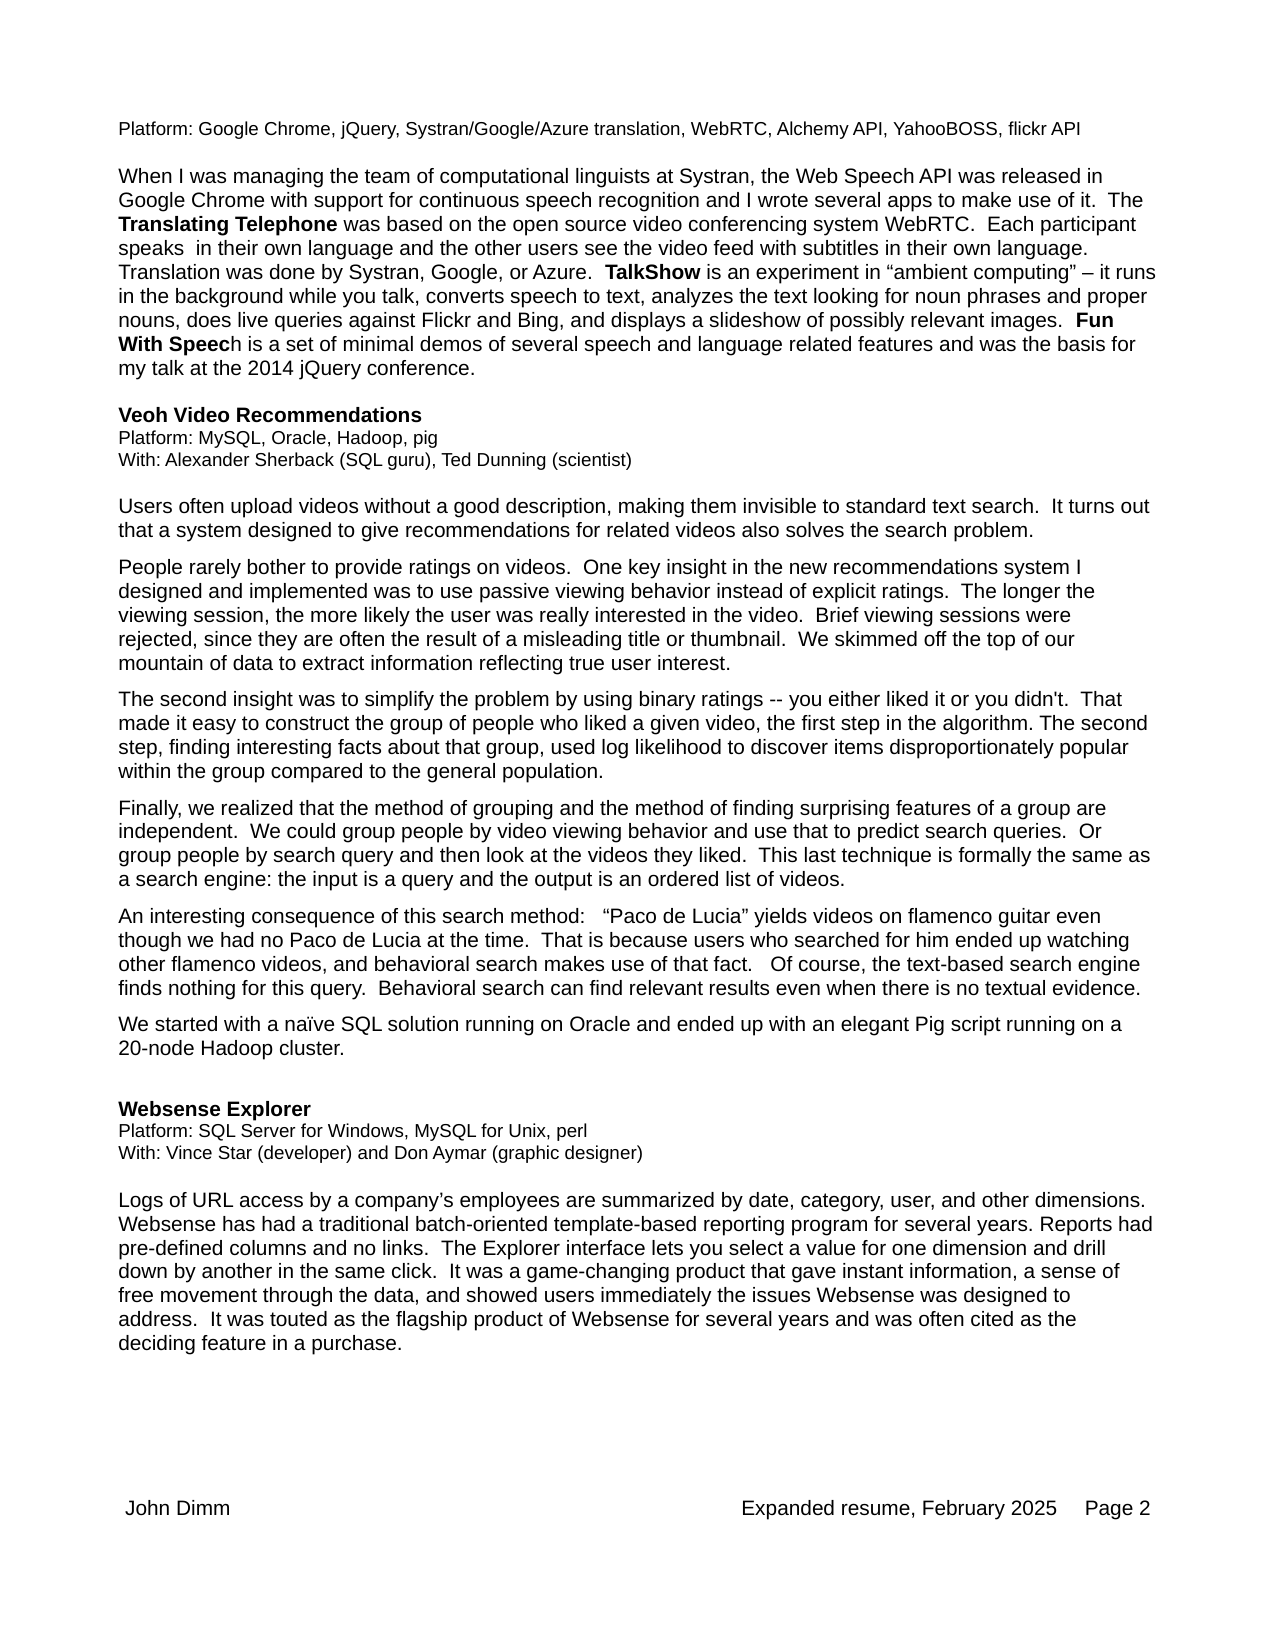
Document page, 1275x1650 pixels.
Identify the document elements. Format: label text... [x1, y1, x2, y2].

text Users often upload videos without a good description, making them invisible to standard text search. It turns out that a system designed to give recommendations for related videos also solves the search problem. [118, 494, 1157, 542]
text Websense has had a traditional batch-oriented template-based reporting program for several years. Reports had pre-defined columns and no links. The Explorer interface lets you select a value for one dimension and drill down by another in the same click. It was a game-changing product that gave instant information, a sense of free movement through the data, and showed users immediately the issues Websense was designed to address. It was touted as the flagship product of Websense for several years and was often cited as the deciding feature in a purchase. [118, 1211, 1157, 1355]
text People rarely bother to provide ratings on videos. One key insight in the new recommendations system I designed and implemented was to use passive viewing behavior instead of explicit ratings. The longer the viewing session, the more likely the user was really interested in the video. Brief viewing sessions were rejected, since they are often the result of a misleading title or thumbnail. We skimmed off the top of our mountain of data to extract information reflecting true user interest. [118, 555, 1157, 674]
text Platform: Google Chrome, jQuery, Systran/Google/Azure translation, WebRTC, Alchemy API, YahooBOSS, flickr API [118, 118, 1157, 140]
text We started with a naïve SQL solution running on Oracle and ended up with an elegant Pig script running on a 20-node Hadoop cluster. [118, 1012, 1157, 1060]
text Veoh Video Recommendations [118, 403, 1157, 427]
text An interesting consequence of this search method: “Paco de Lucia” yields videos on flamenco guitar even though we had no Paco de Lucia at the time. That is because users who searched for him ended up watching other flamenco videos, and behavioral search makes use of that fact. Of course, the text-based search engine finds nothing for this query. Behavioral search can find relevant results even when there is no textual evidence. [118, 904, 1157, 999]
text Logs of URL access by a company’s employees are summarized by date, category, user, and other dimensions. [118, 1187, 1157, 1211]
text Platform: MySQL, Oracle, Hadoop, pig [118, 427, 1157, 449]
text With: Alexander Sherback (SQL guru), Ted Dunning (scientist) [118, 449, 1157, 470]
text Finally, we realized that the method of grouping and the method of finding surprising features of a group are independent. We could group people by video viewing behavior and use that to predict search queries. Or group people by search query and then look at the videos they liked. This last technique is formally the same as a search engine: the input is a query and the output is an ordered list of videos. [118, 795, 1157, 891]
text With: Vince Star (developer) and Don Aymar (graphic designer) [118, 1142, 1157, 1163]
text Websense Explorer [118, 1096, 1157, 1120]
text The second insight was to simplify the problem by using binary ratings -- you either liked it or you didn't. That made it easy to construct the group of people who liked a given video, the first step in the algorithm. The second step, finding interesting facts about that group, used log likelihood to discover items disproportionately popular within the group compared to the general population. [118, 687, 1157, 783]
text When I was managing the team of computational linguists at Systran, the Web Speech API was released in Google Chrome with support for continuous speech recognition and I wrote several apps to make use of it. The Translating Telephone was based on the open source video conferencing system WebRTC. Each participant speaks in their own language and the other users see the video feed with subtitles in their own language. Translation was done by Systran, Google, or Azure. TalkShow is an experiment in “ambient computing” – it runs in the background while you talk, converts speech to text, analyzes the text looking for noun phrases and proper nouns, does live queries against Flickr and Bing, and displays a slideshow of possibly relevant images. Fun With Speech is a set of minimal demos of several speech and language related features and was the basis for my talk at the 2014 jQuery conference. [118, 164, 1157, 379]
text Platform: SQL Server for Windows, MySQL for Unix, perl [118, 1120, 1157, 1142]
